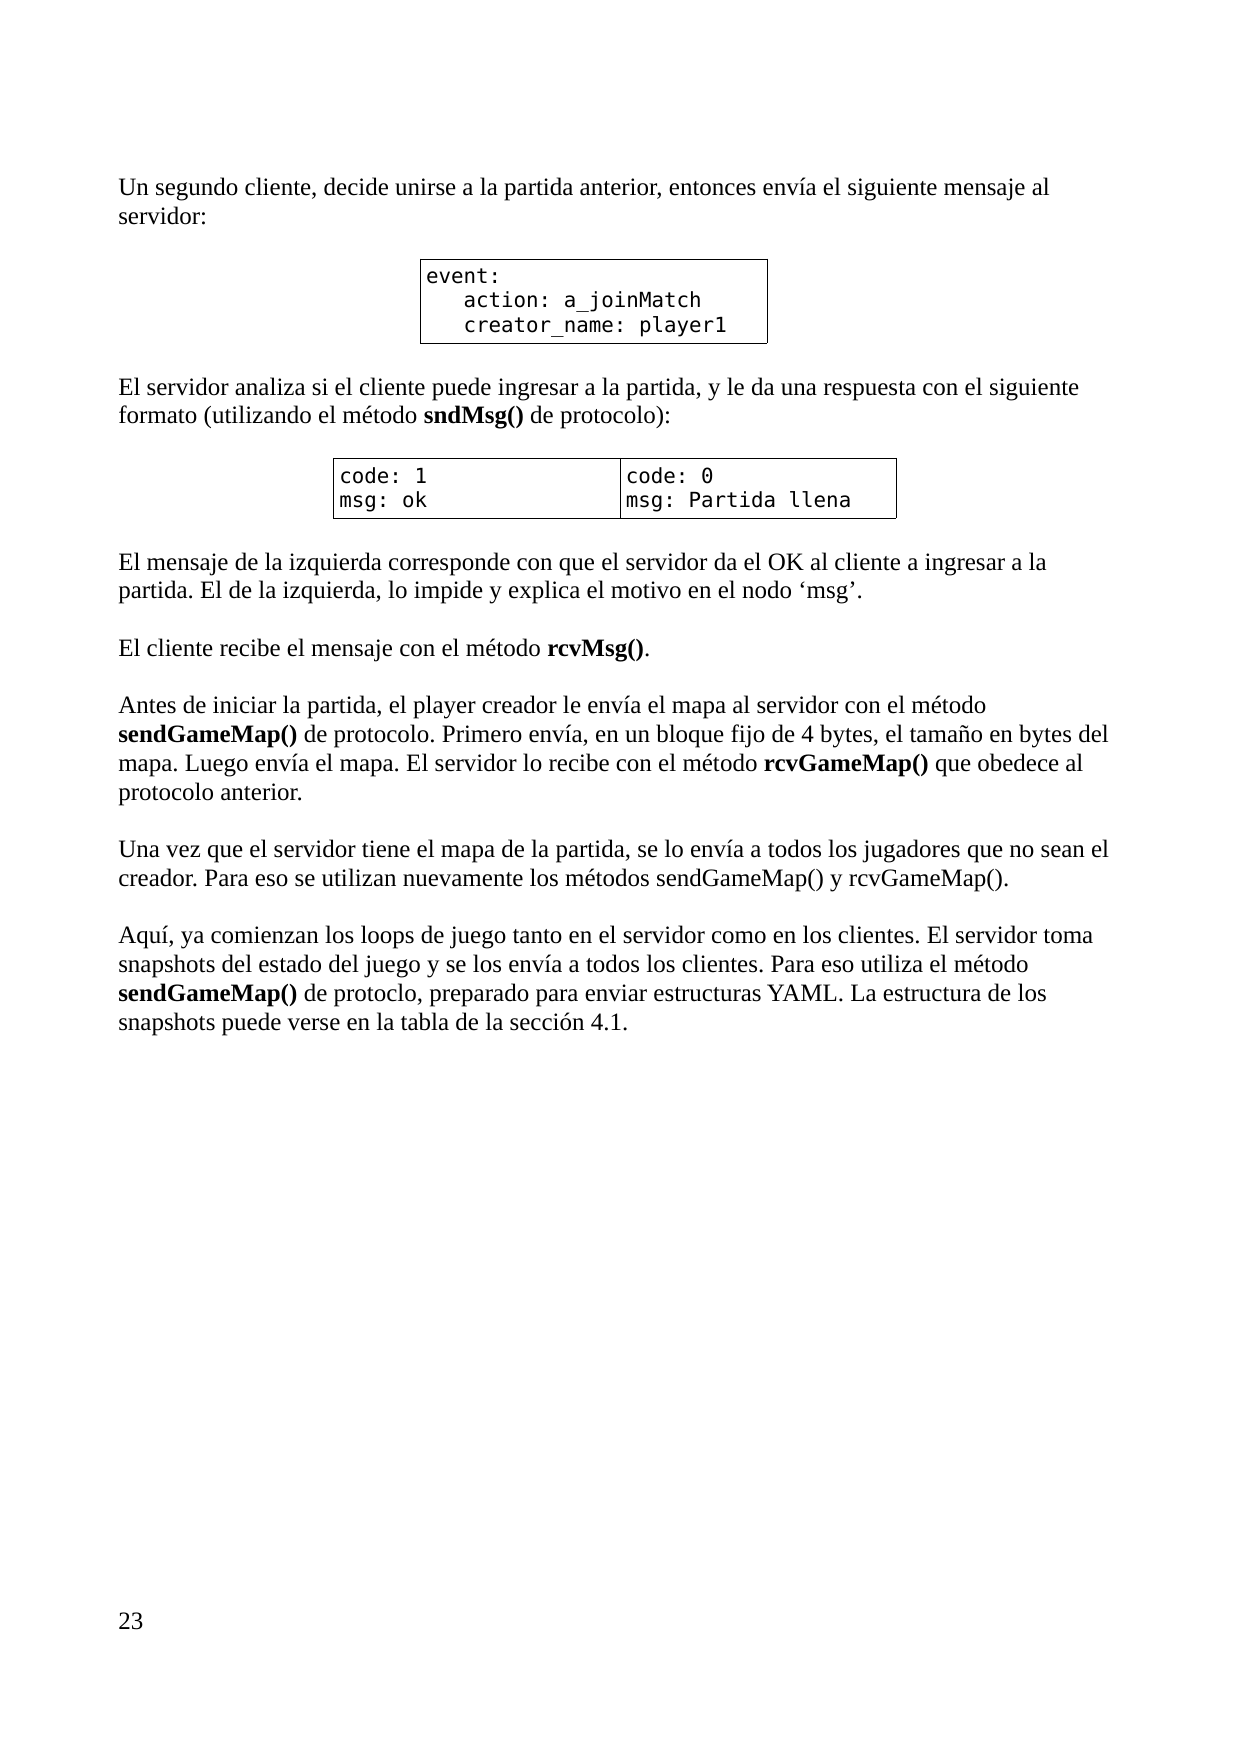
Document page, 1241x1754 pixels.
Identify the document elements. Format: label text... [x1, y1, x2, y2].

text Aquí, ya comienzan los loops de juego tanto en el servidor como en los clientes. El servidor toma snapshots del estado del juego y se los envía a todos los clientes. Para eso utiliza el método sendGameMap() de protoclo, preparado para enviar estructuras YAML. La estructura de los snapshots puede verse en la tabla de la sección 4.1. [118, 921, 1122, 1036]
text El mensaje de la izquierda corresponde con que el servidor da el OK al cliente a ingresar a la partida. El de la izquierda, lo impide y explica el motivo en el nodo ‘msg’. [118, 547, 1122, 604]
text Un segundo cliente, decide unirse a la partida anterior, entonces envía el siguiente mensaje al servidor: [118, 172, 1122, 230]
text Antes de iniciar la partida, el player creador le envía el mapa al servidor con el método sendGameMap() de protocolo. Primero envía, en un bloque fijo de 4 bytes, el tamaño en bytes del mapa. Luego envía el mapa. El servidor lo recibe con el método rcvGameMap() que obedece al protocolo anterior. [118, 691, 1122, 806]
text El cliente recibe el mensaje con el método rcvMsg(). [118, 633, 1122, 662]
text Una vez que el servidor tiene el mapa de la partida, se lo envía a todos los jugadores que no sean el creador. Para eso se utilizan nuevamente los métodos sendGameMap() y rcvGameMap(). [118, 834, 1122, 892]
text El servidor analiza si el cliente puede ingresar a la partida, y le da una respuesta con el siguiente formato (utilizando el método sndMsg() de protocolo): [118, 372, 1122, 429]
table_header code: 0 msg: Partida llena [621, 459, 896, 518]
table_header event: action: a_joinMatch creator_name: player1 [421, 260, 767, 343]
table_header code: 1 msg: ok [334, 459, 620, 518]
